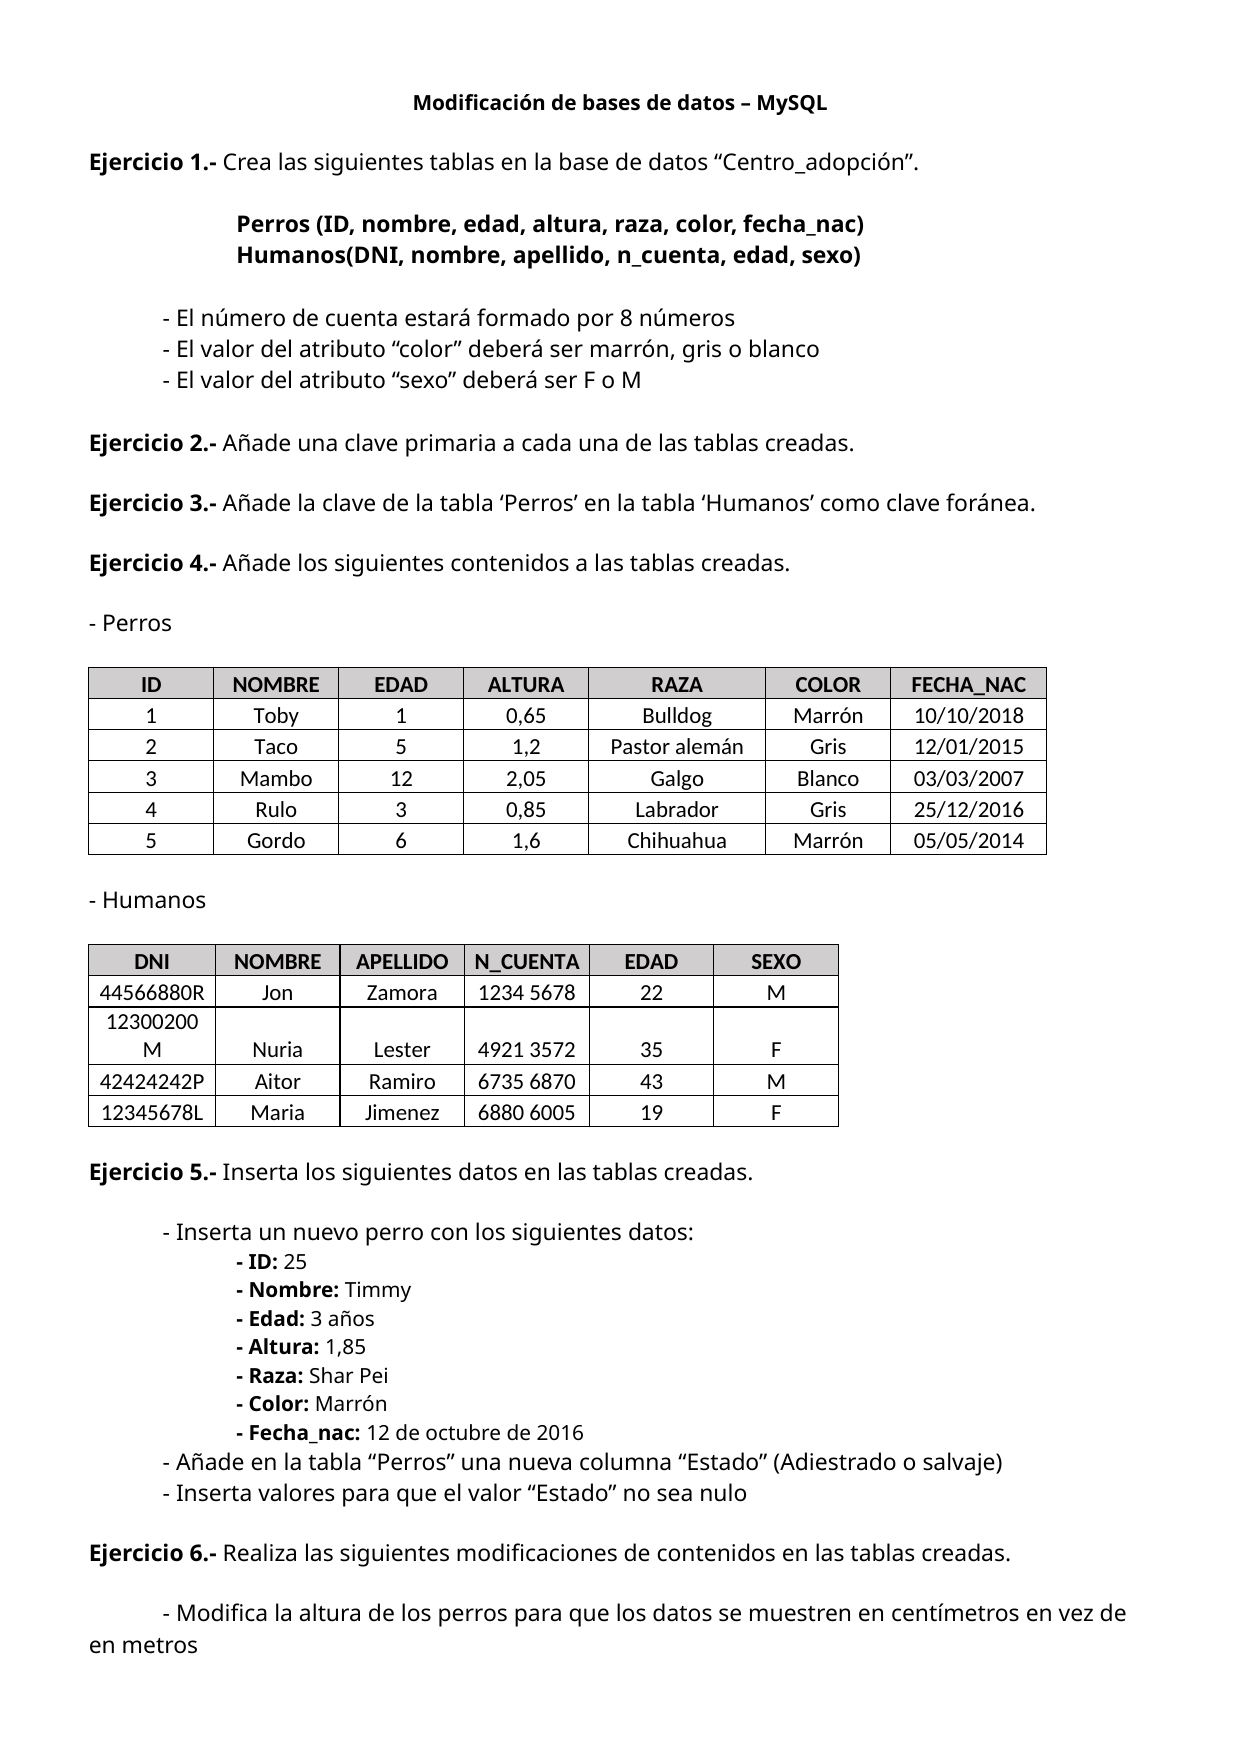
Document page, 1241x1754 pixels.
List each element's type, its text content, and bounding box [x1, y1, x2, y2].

text Humanos(DNI, nombre, apellido, n_cuenta, edad, sexo) [88, 239, 1152, 270]
table_cell Ramiro [341, 1065, 464, 1095]
table_cell 1 [339, 699, 463, 729]
table_cell Zamora [341, 976, 464, 1006]
table_cell 10/10/2018 [891, 699, 1046, 729]
text - Fecha_nac: 12 de octubre de 2016 [236, 1418, 1152, 1446]
table_cell Labrador [589, 793, 765, 823]
table_cell Nuria [216, 1008, 339, 1063]
table_header RAZA [589, 668, 765, 698]
table_cell 4921 3572 [465, 1008, 589, 1063]
table_cell Jon [216, 976, 339, 1006]
text Perros (ID, nombre, edad, altura, raza, color, fecha_nac) [88, 208, 1152, 239]
table_cell Gris [766, 730, 890, 760]
table_cell Aitor [216, 1065, 339, 1095]
text - El valor del atributo “color” deberá ser marrón, gris o blanco [88, 333, 1152, 364]
table_cell 12/01/2015 [891, 730, 1046, 760]
table_cell Gordo [214, 824, 338, 854]
text - Altura: 1,85 [236, 1332, 1152, 1361]
table_cell 12345678L [89, 1096, 215, 1126]
table_cell Marrón [766, 699, 890, 729]
text - Inserta valores para que el valor “Estado” no sea nulo [88, 1477, 1152, 1509]
table_cell 42424242P [89, 1065, 215, 1095]
table_cell Bulldog [589, 699, 765, 729]
table_cell M [714, 976, 838, 1006]
table_cell 12 [339, 761, 463, 792]
text - Color: Marrón [236, 1389, 1152, 1418]
table_cell M [714, 1065, 838, 1095]
table_cell 05/05/2014 [891, 824, 1046, 854]
table_cell Marrón [766, 824, 890, 854]
table_cell 3 [339, 793, 463, 823]
table_cell 19 [590, 1096, 713, 1126]
table_cell Pastor alemán [589, 730, 765, 760]
table_cell 44566880R [89, 976, 215, 1006]
table_header EDAD [339, 668, 463, 698]
table_cell Blanco [766, 761, 890, 792]
table_cell 22 [590, 976, 713, 1006]
table_cell 43 [590, 1065, 713, 1095]
table_cell 3 [89, 761, 213, 792]
text Ejercicio 5.- Inserta los siguientes datos en las tablas creadas. [88, 1156, 1152, 1187]
table_header COLOR [766, 668, 890, 698]
text - El valor del atributo “sexo” deberá ser F o M [88, 364, 1152, 395]
table_cell 03/03/2007 [891, 761, 1046, 792]
table_cell 5 [339, 730, 463, 760]
text - ID: 25 [236, 1247, 1152, 1276]
table_cell Taco [214, 730, 338, 760]
text Ejercicio 6.- Realiza las siguientes modificaciones de contenidos en las tablas creadas. [88, 1537, 1152, 1569]
table_cell Maria [216, 1096, 339, 1126]
text Ejercicio 1.- Crea las siguientes tablas en la base de datos “Centro_adopción”. [88, 145, 1152, 177]
table_header DNI [89, 945, 215, 975]
table_header EDAD [590, 945, 713, 975]
table_cell Lester [341, 1008, 464, 1063]
table_cell 5 [89, 824, 213, 854]
table_cell Toby [214, 699, 338, 729]
table_cell 6735 6870 [465, 1065, 589, 1095]
table_cell 0,85 [464, 793, 588, 823]
table_cell 35 [590, 1008, 713, 1063]
text - Nombre: Timmy [236, 1276, 1152, 1304]
table_cell 2 [89, 730, 213, 760]
table_cell 6880 6005 [465, 1096, 589, 1126]
text - El número de cuenta estará formado por 8 números [88, 302, 1152, 333]
text - Inserta un nuevo perro con los siguientes datos: [88, 1216, 1152, 1247]
table_header APELLIDO [341, 945, 464, 975]
text - Humanos [88, 884, 1152, 915]
table_cell 25/12/2016 [891, 793, 1046, 823]
text Ejercicio 3.- Añade la clave de la tabla ‘Perros’ en la tabla ‘Humanos’ como clave foránea. [88, 487, 1152, 518]
table_cell 1234 5678 [465, 976, 589, 1006]
table_header FECHA_NAC [891, 668, 1046, 698]
table_cell Mambo [214, 761, 338, 792]
table_header NOMBRE [214, 668, 338, 698]
text - Edad: 3 años [236, 1304, 1152, 1332]
table_cell F [714, 1096, 838, 1126]
text - Perros [88, 607, 1152, 638]
table_cell 1,6 [464, 824, 588, 854]
text Ejercicio 2.- Añade una clave primaria a cada una de las tablas creadas. [88, 427, 1152, 458]
table_cell Gris [766, 793, 890, 823]
table_cell 4 [89, 793, 213, 823]
table_cell Jimenez [341, 1096, 464, 1126]
text - Añade en la tabla “Perros” una nueva columna “Estado” (Adiestrado o salvaje) [88, 1446, 1152, 1477]
table_cell Chihuahua [589, 824, 765, 854]
table_header N_CUENTA [465, 945, 589, 975]
text Modificación de bases de datos – MySQL [88, 88, 1152, 117]
table_cell 0,65 [464, 699, 588, 729]
table_cell 12300200M [89, 1008, 215, 1063]
table_header SEXO [714, 945, 838, 975]
table_cell 1,2 [464, 730, 588, 760]
text Ejercicio 4.- Añade los siguientes contenidos a las tablas creadas. [88, 547, 1152, 578]
table_cell 6 [339, 824, 463, 854]
table_cell 2,05 [464, 761, 588, 792]
table_header ID [89, 668, 213, 698]
table_header NOMBRE [216, 945, 339, 975]
text - Raza: Shar Pei [236, 1361, 1152, 1389]
text - Modifica la altura de los perros para que los datos se muestren en centímetros en vez de en metros [88, 1597, 1152, 1660]
table_cell 1 [89, 699, 213, 729]
table_cell Galgo [589, 761, 765, 792]
table_cell Rulo [214, 793, 338, 823]
table_cell F [714, 1008, 838, 1063]
table_header ALTURA [464, 668, 588, 698]
